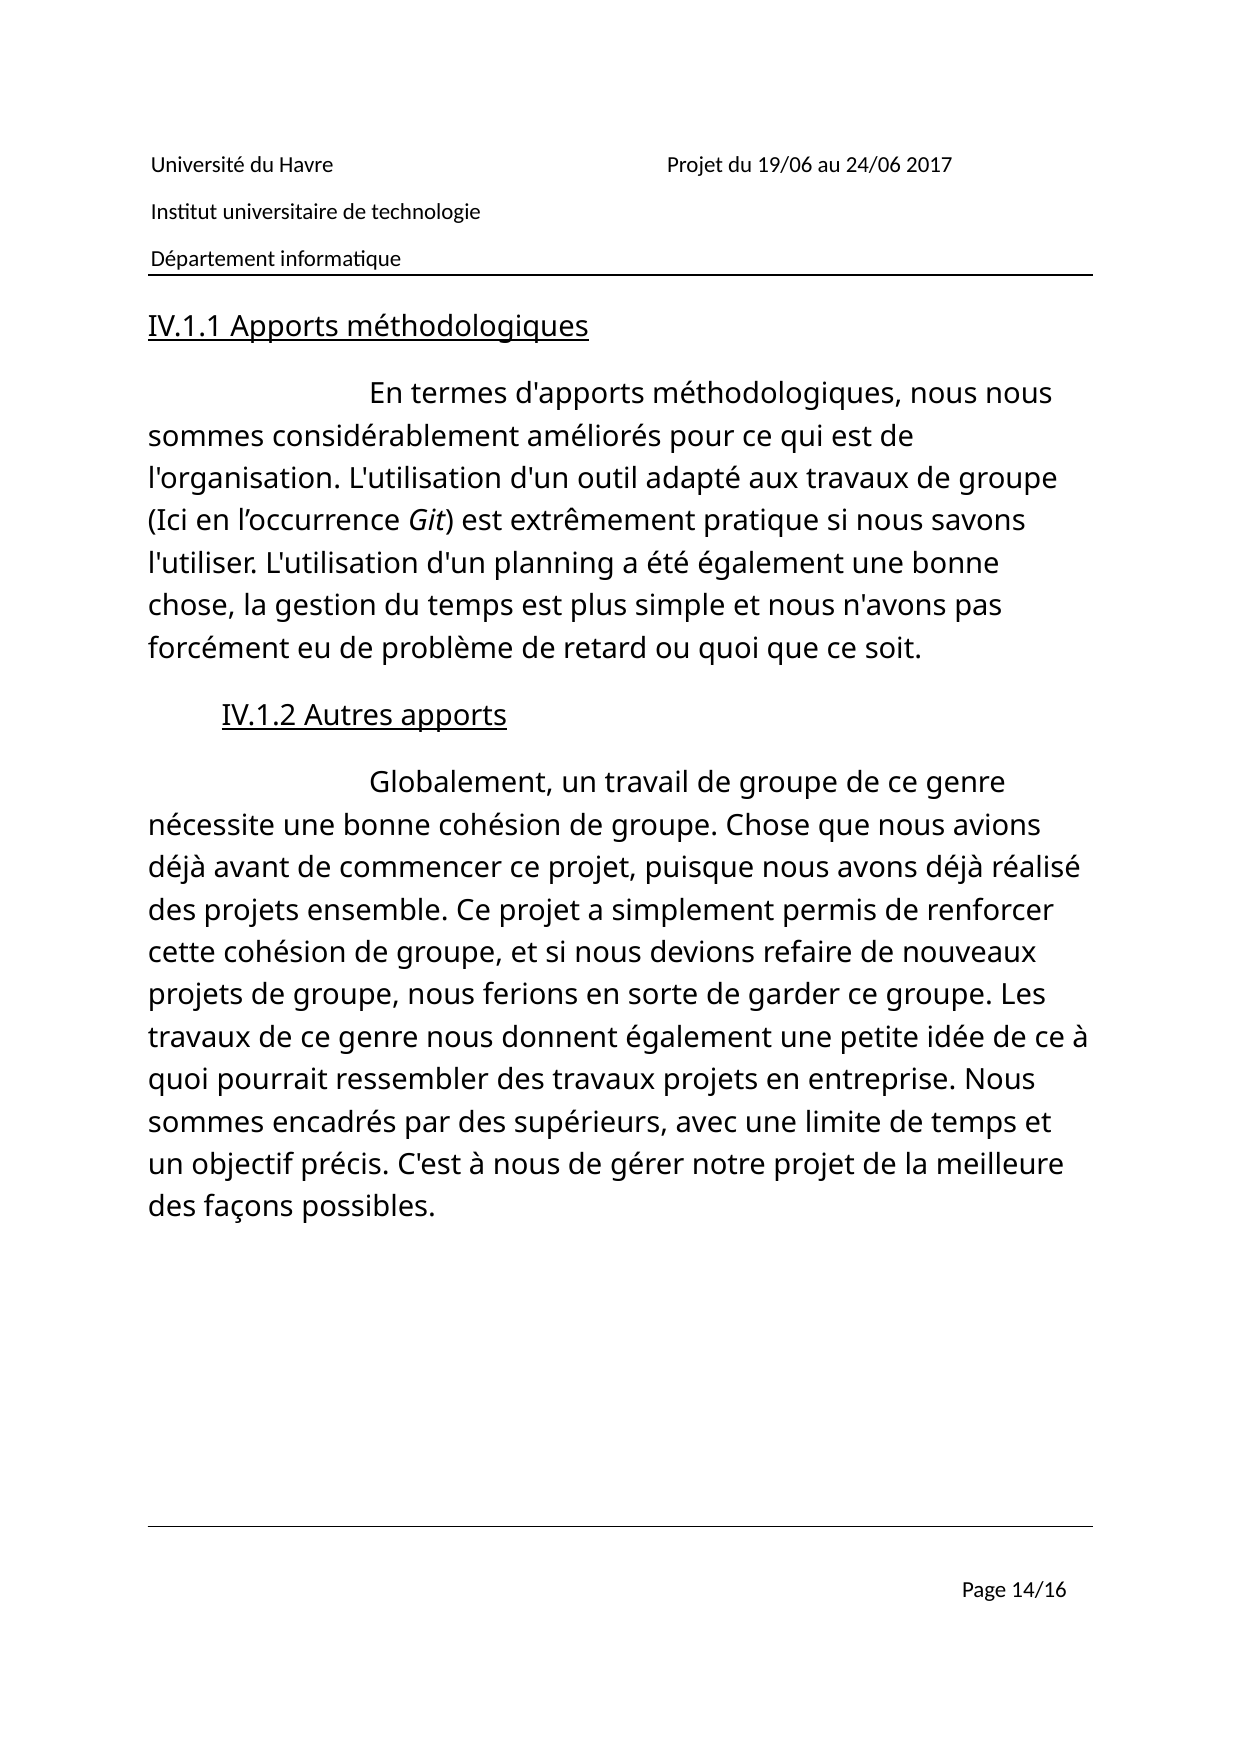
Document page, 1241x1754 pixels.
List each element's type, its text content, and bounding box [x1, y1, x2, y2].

subtitle En termes d'apports méthodologiques, nous nous sommes considérablement améliorés pour ce qui est de l'organisation. L'utilisation d'un outil adapté aux travaux de groupe (Ici en l’occurrence Git) est extrêmement pratique si nous savons l'utiliser. L'utilisation d'un planning a été également une bonne chose, la gestion du temps est plus simple et nous n'avons pas forcément eu de problème de retard ou quoi que ce soit. [148, 372, 1093, 667]
subtitle IV.1.1 Apports méthodologiques [148, 305, 1093, 345]
subtitle Globalement, un travail de groupe de ce genre nécessite une bonne cohésion de groupe. Chose que nous avions déjà avant de commencer ce projet, puisque nous avons déjà réalisé des projets ensemble. Ce projet a simplement permis de renforcer cette cohésion de groupe, et si nous devions refaire de nouveaux projets de groupe, nous ferions en sorte de garder ce groupe. Les travaux de ce genre nous donnent également une petite idée de ce à quoi pourrait ressembler des travaux projets en entreprise. Nous sommes encadrés par des supérieurs, avec une limite de temps et un objectif précis. C'est à nous de gérer notre projet de la meilleure des façons possibles. [148, 762, 1093, 1225]
subtitle IV.1.2 Autres apports [148, 694, 1093, 734]
